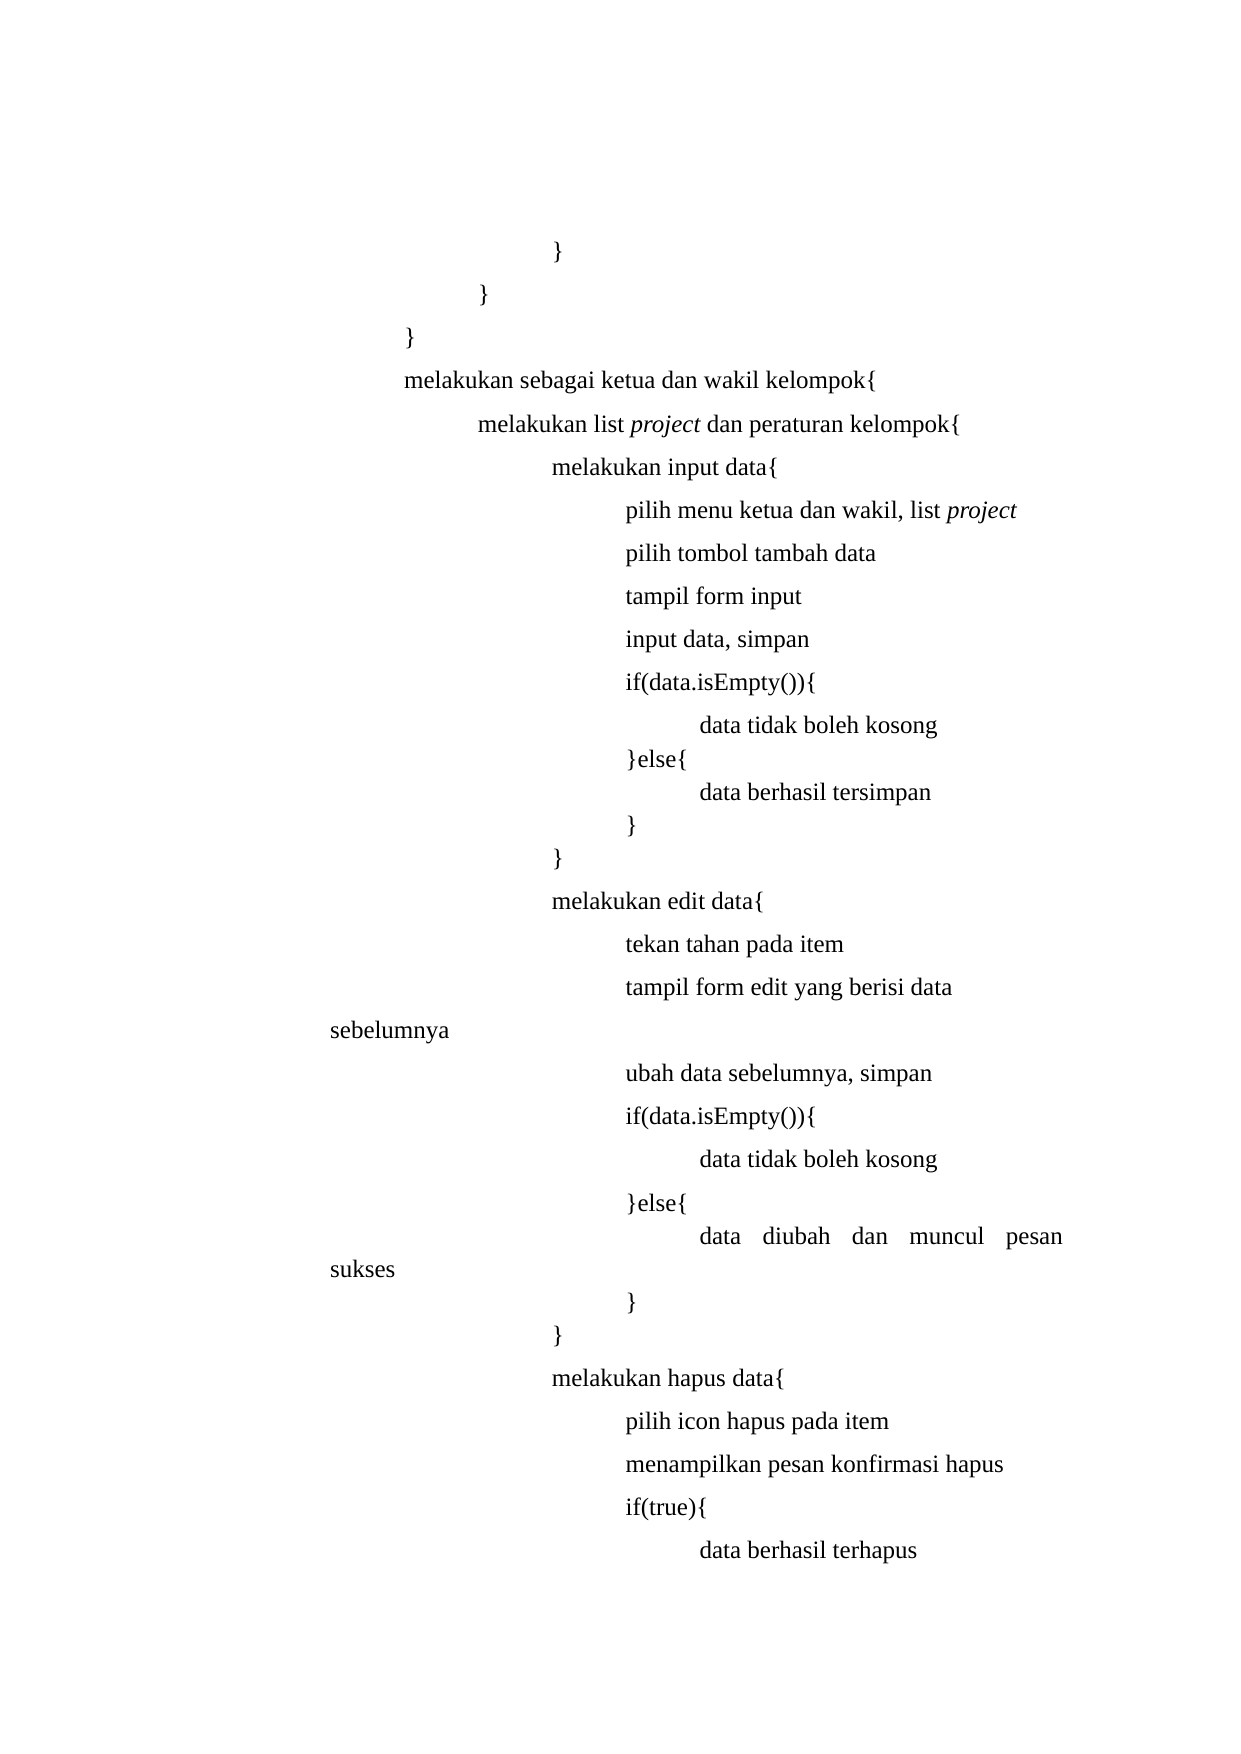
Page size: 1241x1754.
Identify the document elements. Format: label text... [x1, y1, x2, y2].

text }else{ [330, 744, 1063, 772]
text } [330, 236, 1063, 265]
text menampilkan pesan konfirmasi hapus [330, 1449, 1063, 1478]
text } [330, 1320, 1063, 1348]
text } [330, 1287, 1063, 1316]
text ubah data sebelumnya, simpan [330, 1058, 1063, 1087]
text data tidak boleh kosong [330, 1144, 1063, 1173]
text tampil form input [330, 581, 1063, 610]
text pilih icon hapus pada item [330, 1406, 1063, 1435]
text } [330, 322, 1063, 351]
text melakukan edit data{ [330, 886, 1063, 914]
text }else{ [330, 1188, 1063, 1216]
text data tidak boleh kosong [330, 711, 1063, 739]
text tampil form edit yang berisi data sebelumnya [330, 972, 1063, 1044]
text data berhasil terhapus [330, 1535, 1063, 1564]
text melakukan list project dan peraturan kelompok{ [330, 409, 1063, 437]
text pilih tombol tambah data [330, 538, 1063, 567]
text pilih menu ketua dan wakil, list project [330, 495, 1063, 524]
text melakukan input data{ [330, 452, 1063, 481]
text } [330, 810, 1063, 838]
text data diubah dan muncul pesan sukses [330, 1221, 1063, 1282]
text data berhasil tersimpan [330, 777, 1063, 805]
text tekan tahan pada item [330, 929, 1063, 958]
text } [330, 279, 1063, 308]
text input data, simpan [330, 624, 1063, 653]
text } [330, 843, 1063, 871]
text melakukan sebagai ketua dan wakil kelompok{ [330, 366, 1063, 394]
text melakukan hapus data{ [330, 1363, 1063, 1392]
text if(data.isEmpty()){ [330, 1101, 1063, 1130]
text if(true){ [330, 1492, 1063, 1521]
text if(data.isEmpty()){ [330, 667, 1063, 696]
